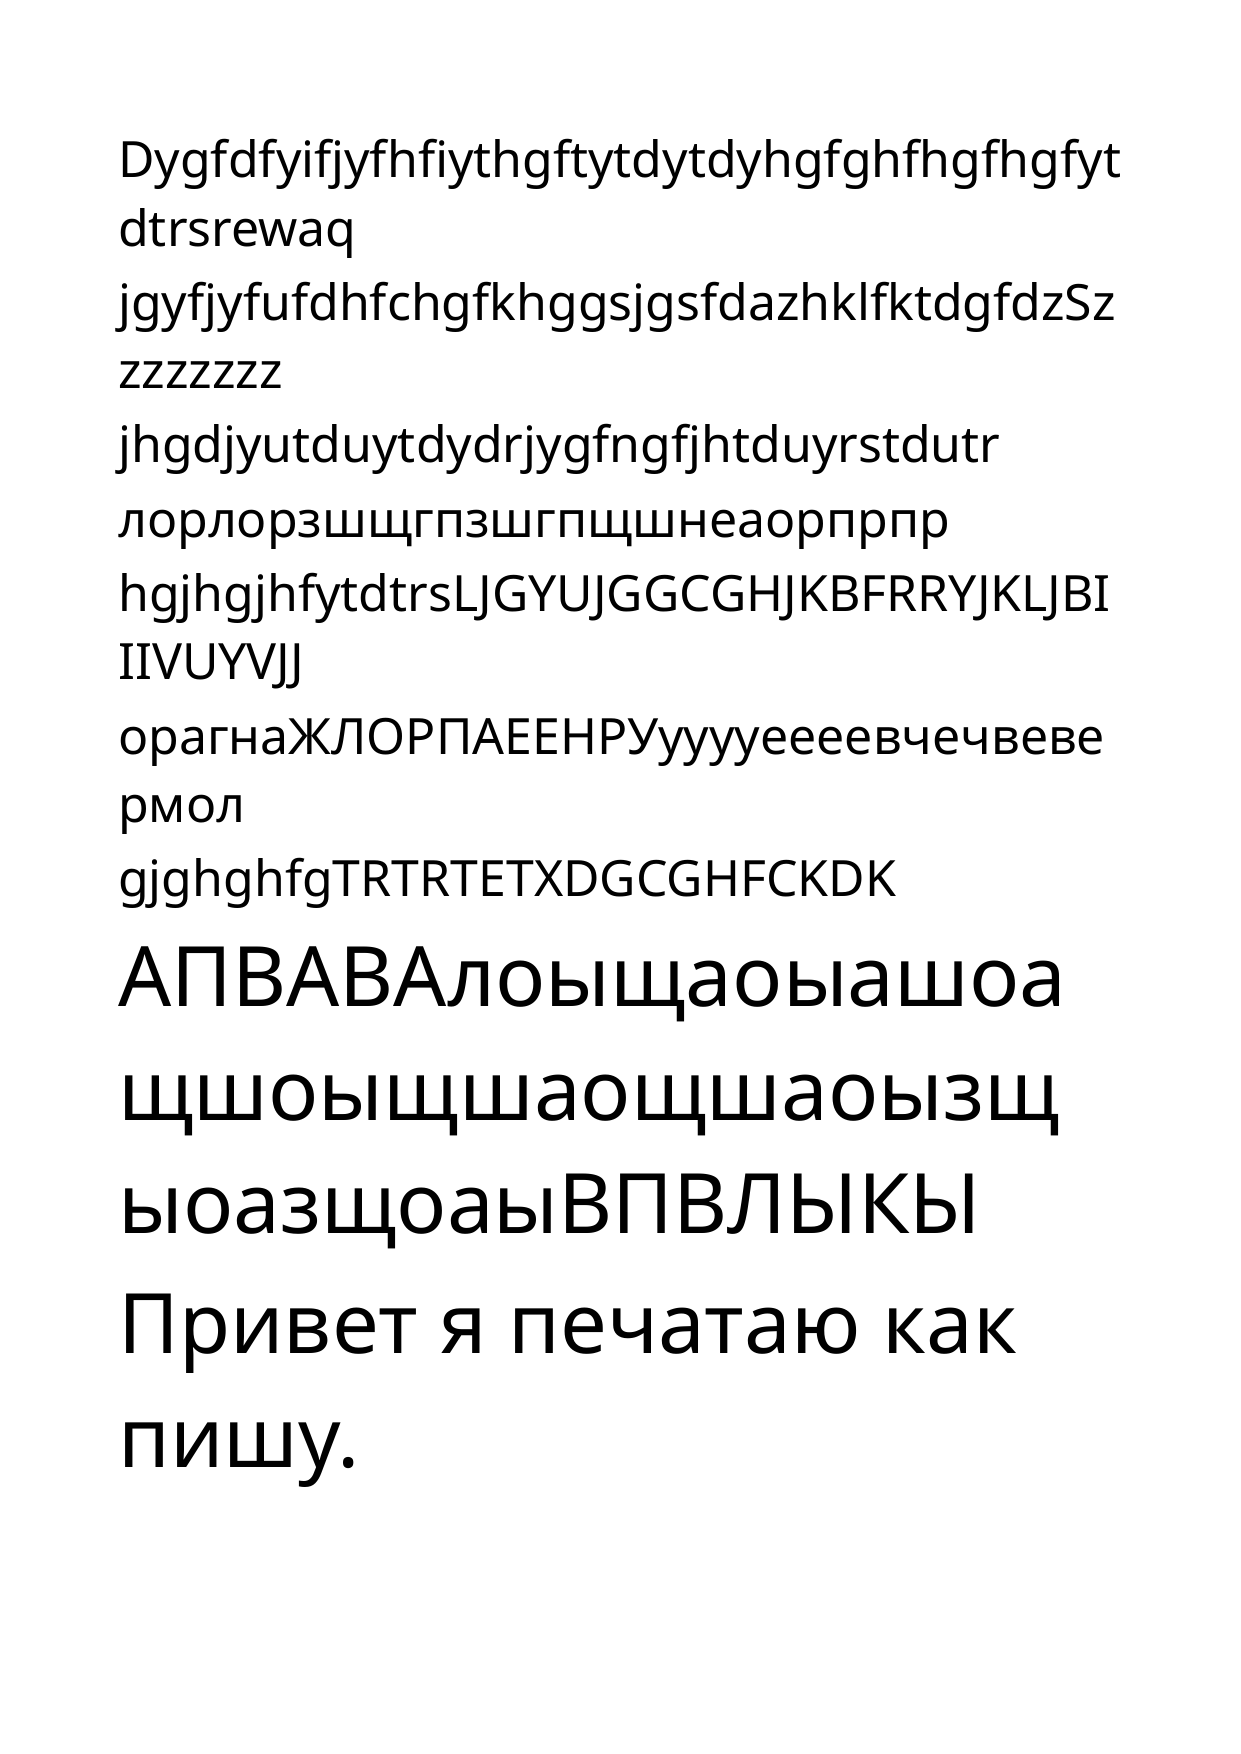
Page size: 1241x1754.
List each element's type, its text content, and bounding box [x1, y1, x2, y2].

text Dygfdfyifjyfhfiythgftytdytdyhgfghfhgfhgfytdtrsrewaq [118, 124, 1122, 261]
text орагнаЖЛОРПАЕЕНРУууууеееевчечвевермол [118, 701, 1122, 837]
text лорлорзшщгпзшгпщшнеаорпрпр [118, 484, 1122, 552]
text gjghghfgTRTRTETXDGCGHFCKDK [118, 843, 1122, 911]
text hgjhgjhfytdtrsLJGYUJGGCGHJKBFRRYJKLJBIIIVUYVJJ [118, 558, 1122, 694]
text jgyfjyfufdhfchgfkhggsjgsfdazhklfktdgfdzSzzzzzzzz [118, 267, 1122, 403]
text АПВАВАлоыщаоыашоащшоыщшаощшаоызщыоазщоаыВПВЛЫКЫ [118, 917, 1122, 1258]
text Привет я печатаю как пишу. [118, 1264, 1122, 1491]
text jhgdjyutduytdydrjygfngfjhtduyrstdutr [118, 409, 1122, 477]
